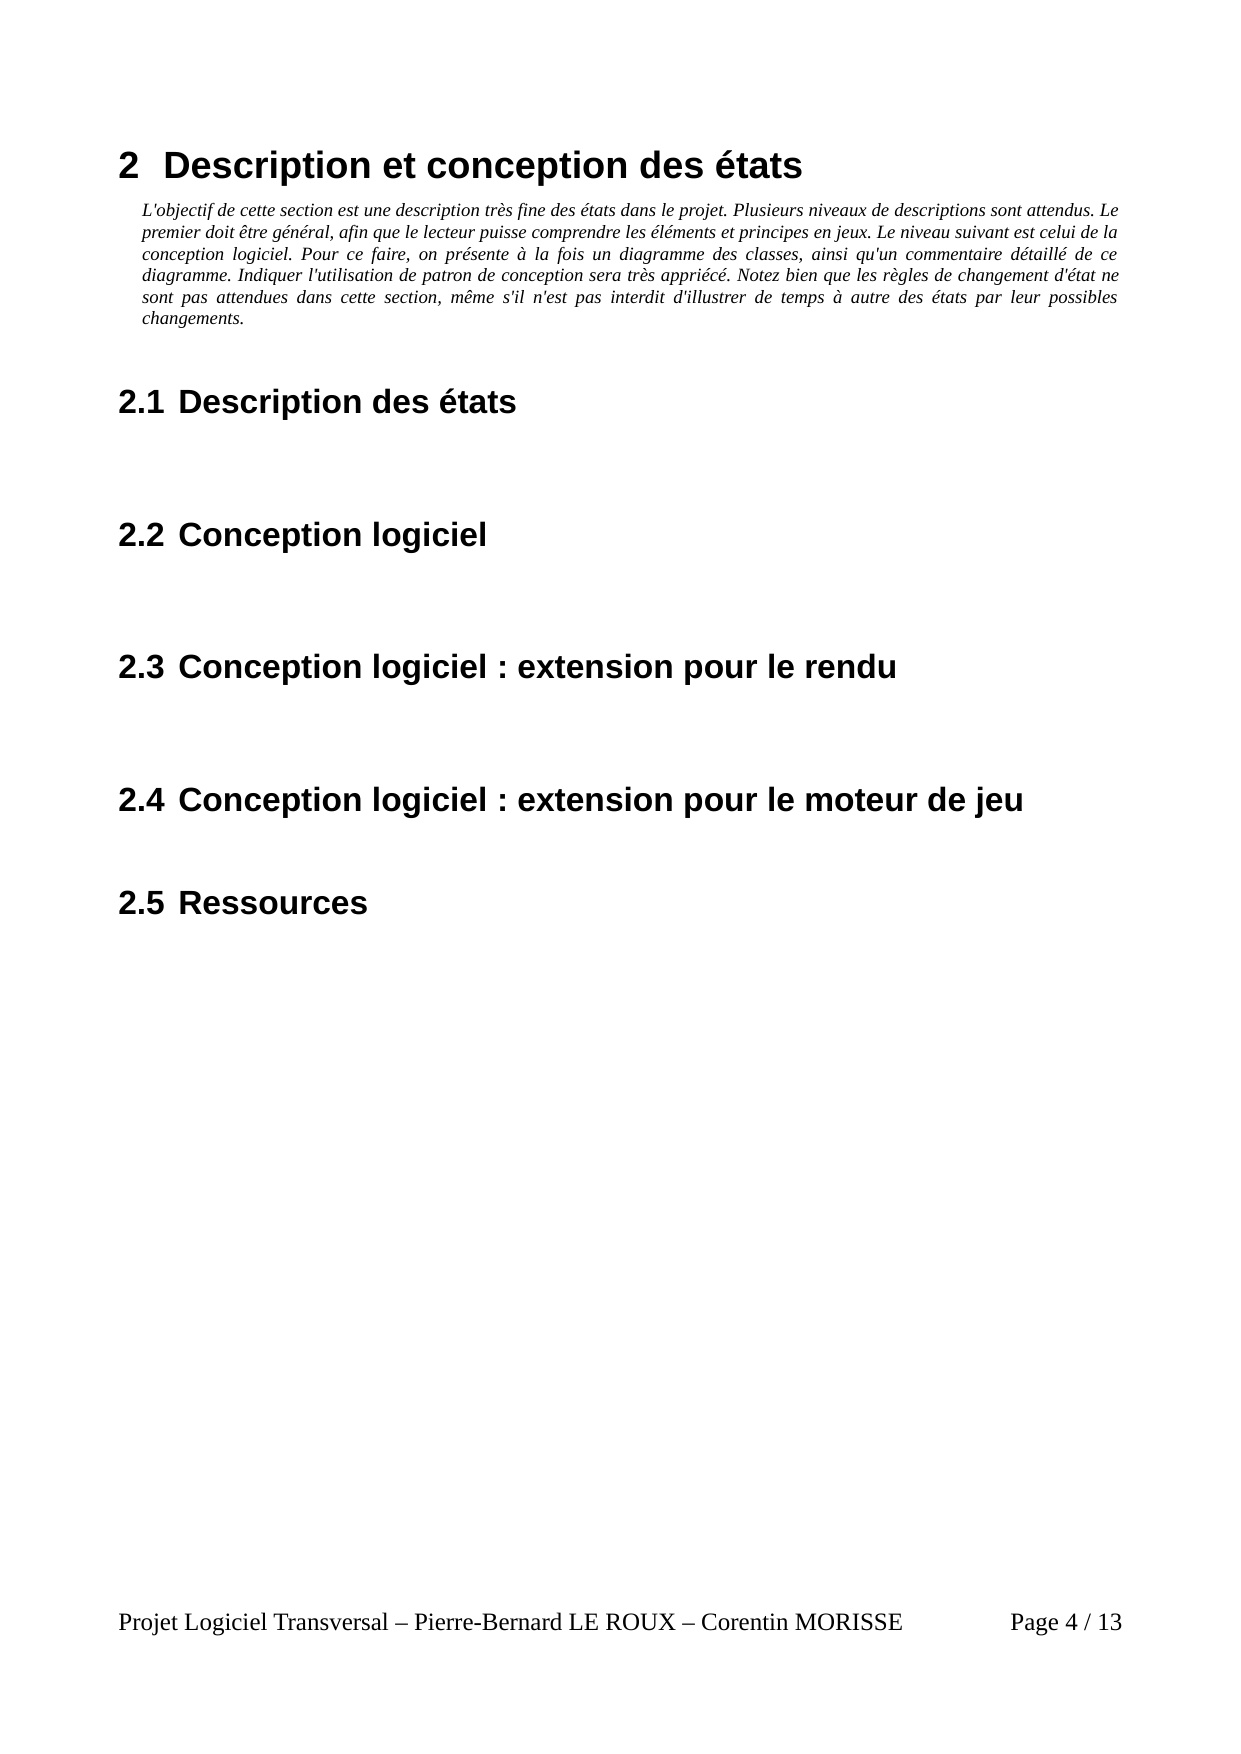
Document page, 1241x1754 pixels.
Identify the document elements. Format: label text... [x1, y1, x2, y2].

subtitle Description et conception des états [118, 143, 1122, 187]
subtitle Conception logiciel : extension pour le rendu [118, 647, 1122, 686]
text L'objectif de cette section est une description très fine des états dans le projet. Plusieurs niveaux de descriptions sont attendus. Le premier doit être général, afin que le lecteur puisse comprendre les éléments et principes en jeux. Le niveau suivant est celui de la conception logiciel. Pour ce faire, on présente à la fois un diagramme des classes, ainsi qu'un commentaire détaillé de ce diagramme. Indiquer l'utilisation de patron de conception sera très appriécé. Notez bien que les règles de changement d'état ne sont pas attendues dans cette section, même s'il n'est pas interdit d'illustrer de temps à autre des états par leur possibles changements. [142, 199, 1122, 329]
subtitle Ressources [118, 883, 1122, 922]
subtitle Conception logiciel : extension pour le moteur de jeu [118, 779, 1122, 818]
subtitle Description des états [118, 382, 1122, 421]
subtitle Conception logiciel [118, 515, 1122, 553]
